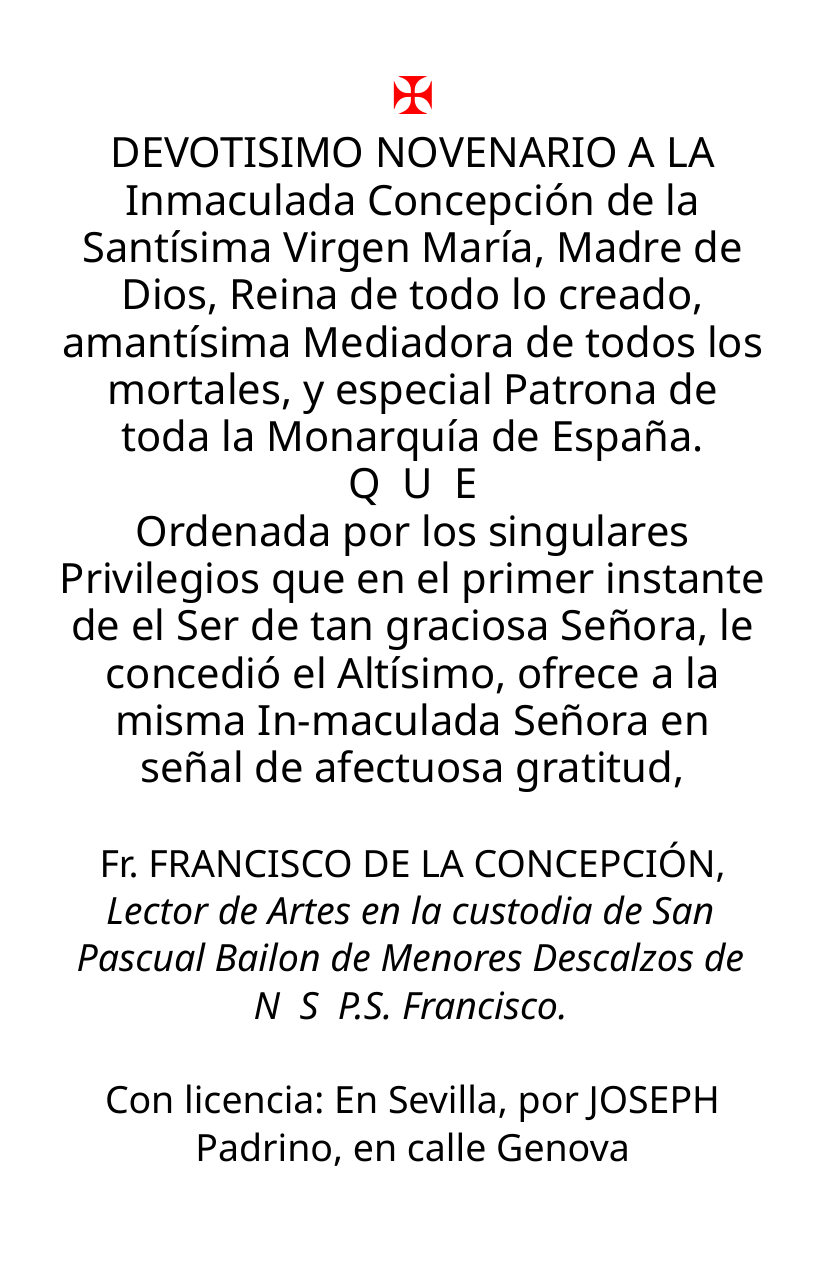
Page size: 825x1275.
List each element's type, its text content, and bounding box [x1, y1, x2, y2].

text Con licencia: En Sevilla, por JOSEPH Padrino, en calle Genova [59, 1076, 766, 1170]
text Q U E [59, 461, 766, 508]
text Lector de Artes en la custodia de San Pascual Bailon de Menores Descalzos de N S P.S. Francisco. [59, 887, 766, 1028]
text Inmaculada Concepción de la Santísima Virgen María, Madre de Dios, Reina de todo lo creado, amantísima Mediadora de todos los mortales, y especial Patrona de toda la Monarquía de España. [59, 177, 766, 461]
text DEVOTISIMO NOVENARIO A LA [59, 130, 766, 177]
text ✠ [59, 59, 766, 130]
text Fr. FRANCISCO DE LA CONCEPCIÓN, [59, 839, 766, 887]
text Ordenada por los singulares Privilegios que en el primer instante de el Ser de tan graciosa Señora, le concedió el Altísimo, ofrece a la misma In-maculada Señora en señal de afectuosa gratitud, [59, 508, 766, 792]
